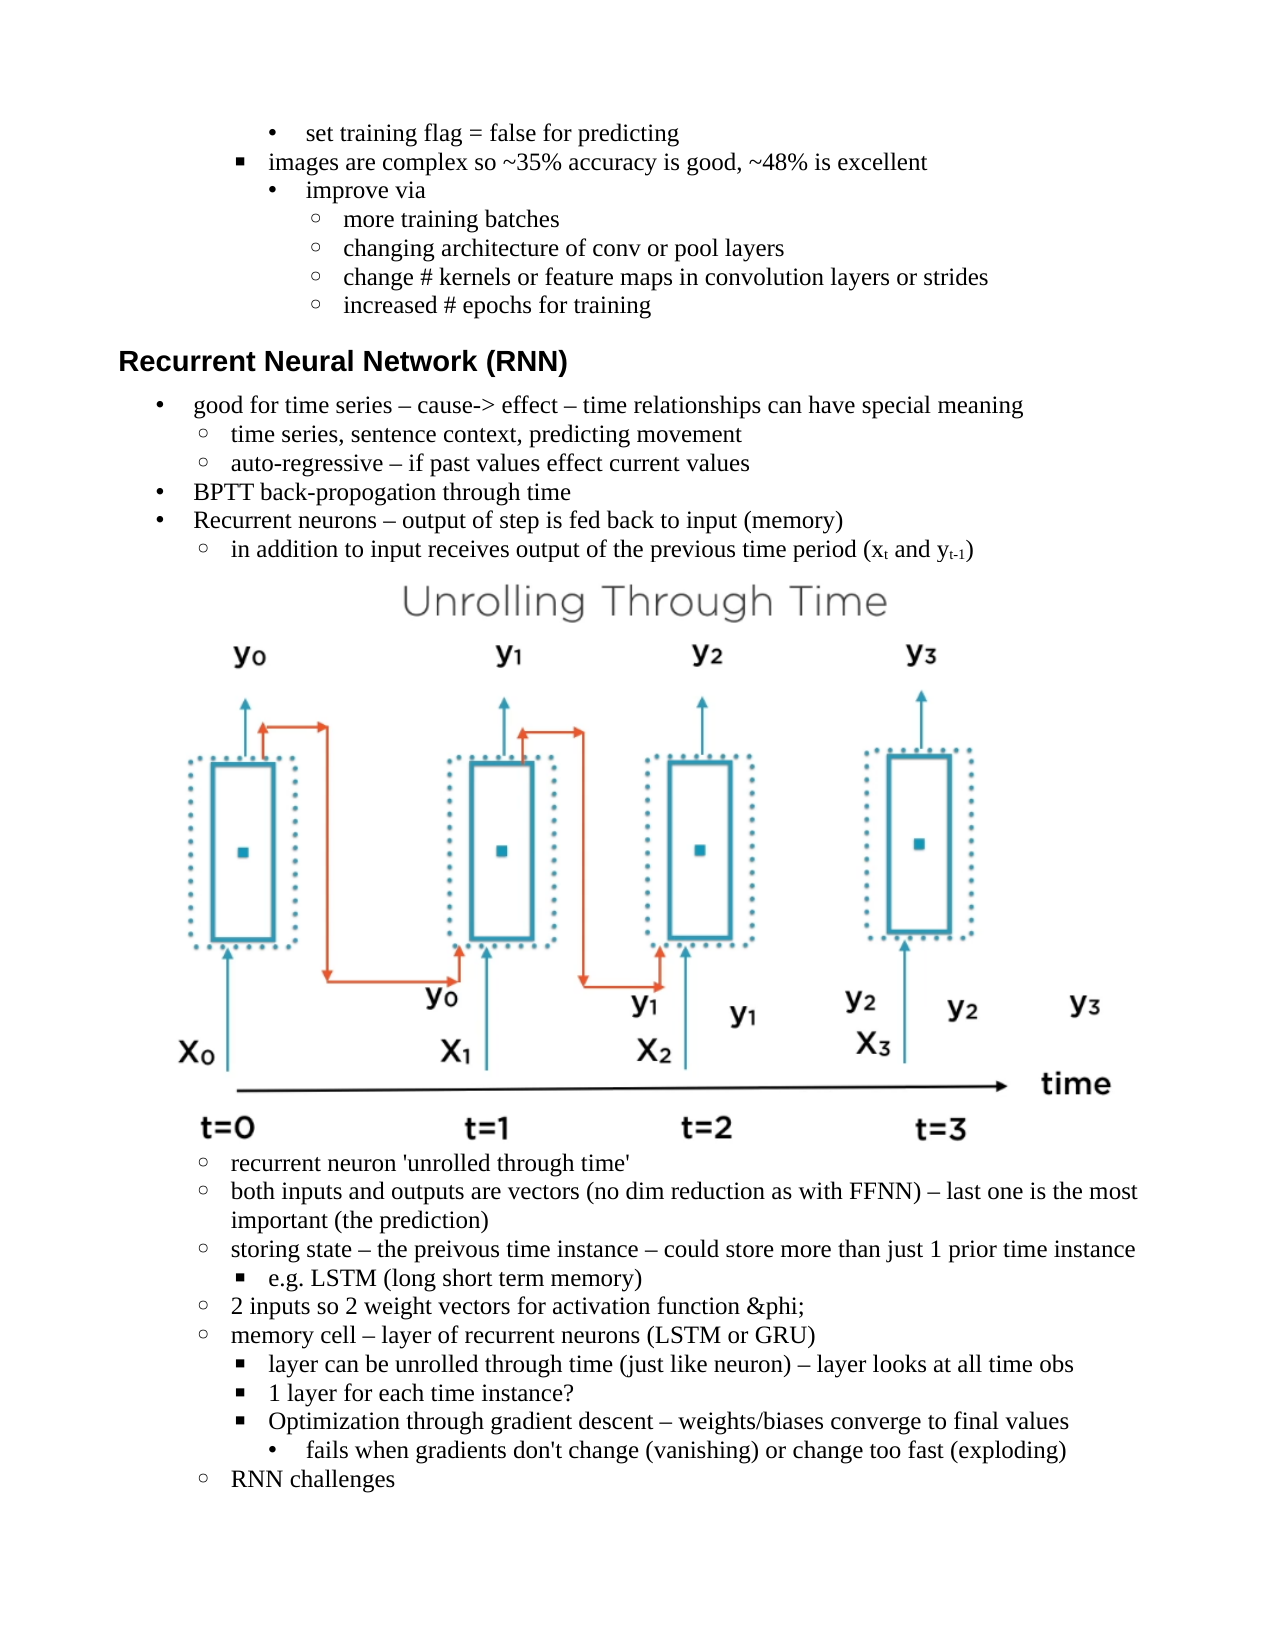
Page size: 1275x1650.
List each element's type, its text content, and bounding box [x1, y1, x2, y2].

picture [155, 562, 1120, 1148]
list RNN challenges [193, 1464, 1157, 1493]
list storing state – the preivous time instance – could store more than just 1 prior time instance [193, 1234, 1157, 1263]
list time series, sentence context, predicting movement [193, 419, 1157, 448]
list fails when gradients don't change (vanishing) or change too fast (exploding) [268, 1435, 1157, 1464]
list Optimization through gradient descent – weights/biases converge to final values [231, 1406, 1157, 1435]
list 2 inputs so 2 weight vectors for activation function &phi; [193, 1291, 1157, 1320]
list changing architecture of conv or pool layers [306, 233, 1157, 262]
list more training batches [306, 204, 1157, 233]
list Recurrent neurons – output of step is fed back to input (memory) [156, 505, 1157, 534]
list both inputs and outputs are vectors (no dim reduction as with FFNN) – last one is the most important (the prediction) [193, 1176, 1157, 1234]
subtitle Recurrent Neural Network (RNN) [118, 344, 1157, 378]
list set training flag = false for predicting [268, 118, 1157, 147]
list good for time series – cause-> effect – time relationships can have special meaning [156, 390, 1157, 419]
list 1 layer for each time instance? [231, 1378, 1157, 1406]
list BPTT back-propogation through time [156, 477, 1157, 505]
list improve via [268, 176, 1157, 204]
list e.g. LSTM (long short term memory) [231, 1263, 1157, 1291]
list change # kernels or feature maps in convolution layers or strides [306, 262, 1157, 291]
list memory cell – layer of recurrent neurons (LSTM or GRU) [193, 1320, 1157, 1349]
list layer can be unrolled through time (just like neuron) – layer looks at all time obs [231, 1349, 1157, 1378]
list in addition to input receives output of the previous time period (xt and yt-1) [193, 534, 1157, 563]
list increased # epochs for training [306, 291, 1157, 319]
list images are complex so ~35% accuracy is good, ~48% is excellent [231, 147, 1157, 176]
list recurrent neuron 'unrolled through time' [193, 563, 1157, 1176]
list auto-regressive – if past values effect current values [193, 448, 1157, 477]
